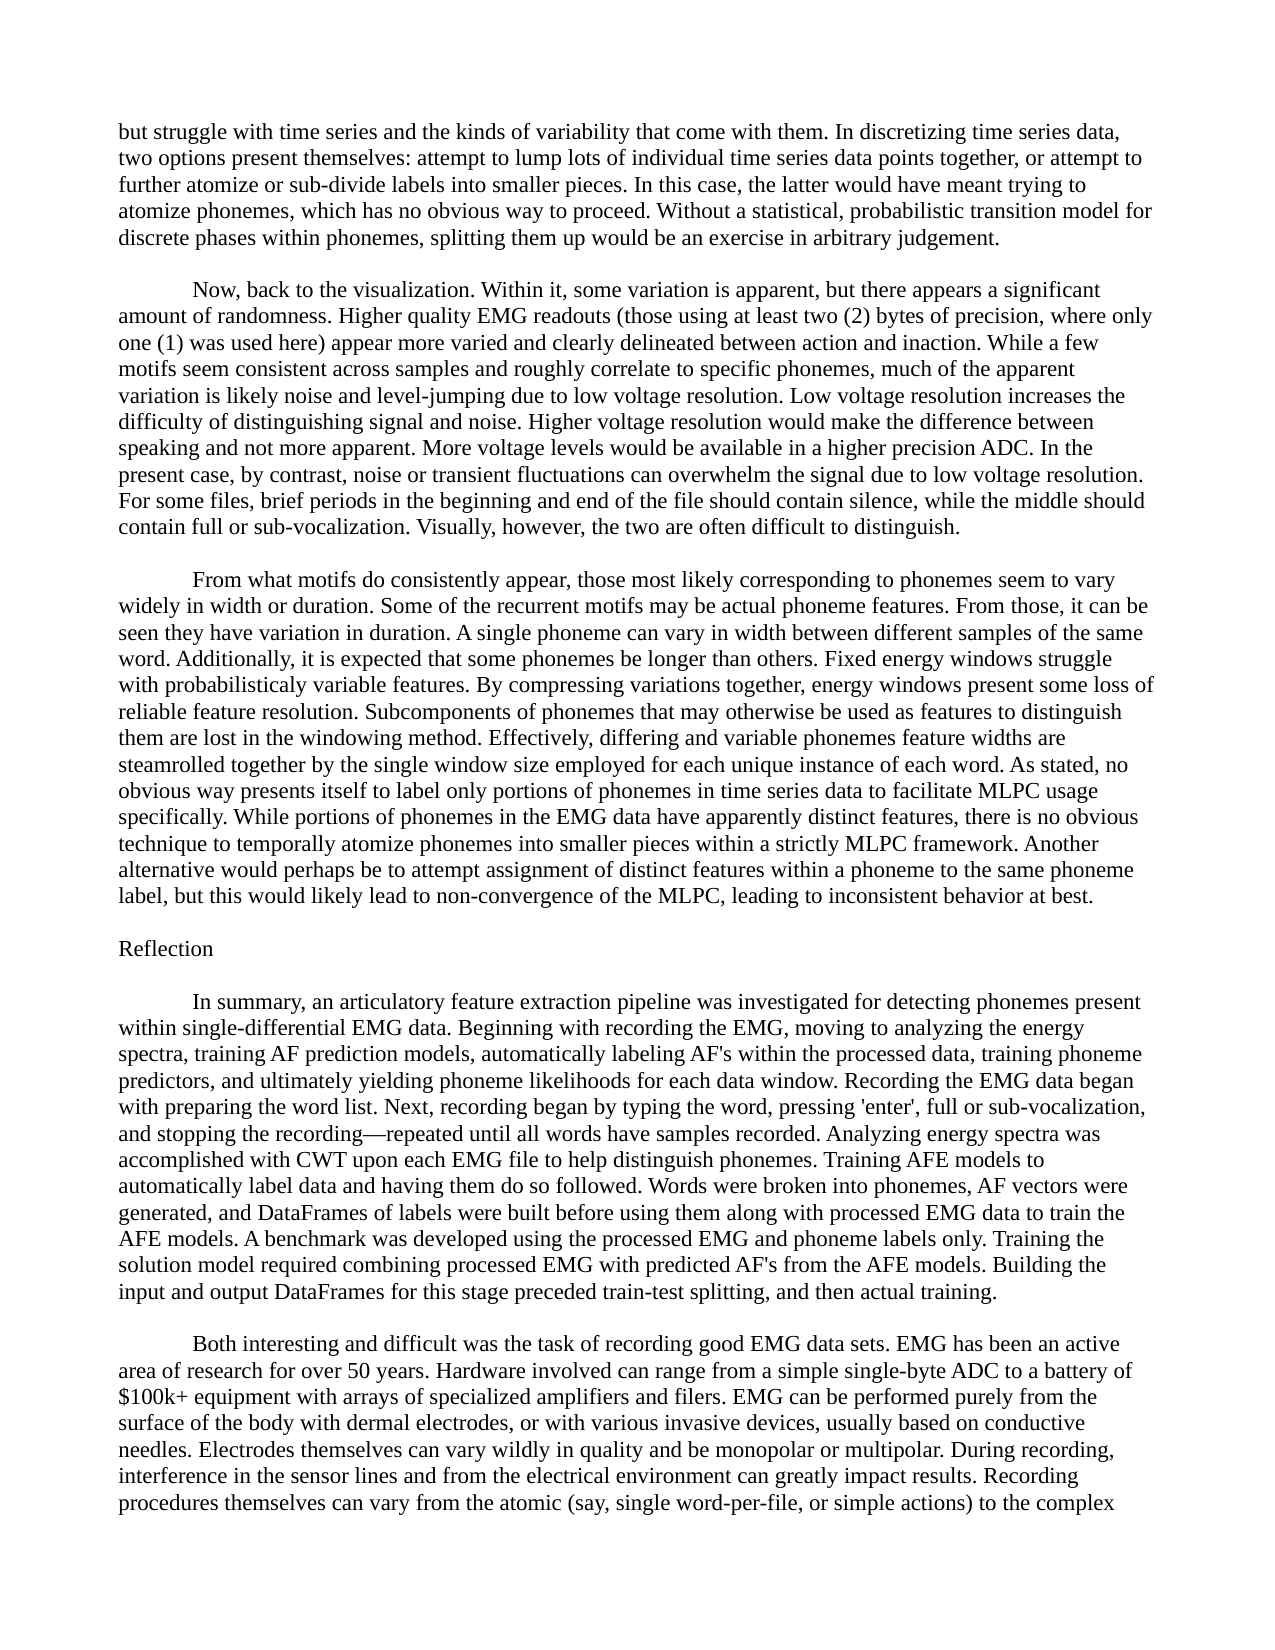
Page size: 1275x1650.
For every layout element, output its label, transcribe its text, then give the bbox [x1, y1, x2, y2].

text Both interesting and difficult was the task of recording good EMG data sets. EMG has been an active area of research for over 50 years. Hardware involved can range from a simple single-byte ADC to a battery of $100k+ equipment with arrays of specialized amplifiers and filers. EMG can be performed purely from the surface of the body with dermal electrodes, or with various invasive devices, usually based on conductive needles. Electrodes themselves can vary wildly in quality and be monopolar or multipolar. During recording, interference in the sensor lines and from the electrical environment can greatly impact results. Recording procedures themselves can vary from the atomic (say, single word-per-file, or simple actions) to the complex [118, 1330, 1157, 1515]
text Now, back to the visualization. Within it, some variation is apparent, but there appears a significant amount of randomness. Higher quality EMG readouts (those using at least two (2) bytes of precision, where only one (1) was used here) appear more varied and clearly delineated between action and inaction. While a few motifs seem consistent across samples and roughly correlate to specific phonemes, much of the apparent variation is likely noise and level-jumping due to low voltage resolution. Low voltage resolution increases the difficulty of distinguishing signal and noise. Higher voltage resolution would make the difference between speaking and not more apparent. More voltage levels would be available in a higher precision ADC. In the present case, by contrast, noise or transient fluctuations can overwhelm the signal due to low voltage resolution. For some files, brief periods in the beginning and end of the file should contain silence, while the middle should contain full or sub-vocalization. Visually, however, the two are often difficult to distinguish. [118, 276, 1157, 540]
text From what motifs do consistently appear, those most likely corresponding to phonemes seem to vary widely in width or duration. Some of the recurrent motifs may be actual phoneme features. From those, it can be seen they have variation in duration. A single phoneme can vary in width between different samples of the same word. Additionally, it is expected that some phonemes be longer than others. Fixed energy windows struggle with probabilisticaly variable features. By compressing variations together, energy windows present some loss of reliable feature resolution. Subcomponents of phonemes that may otherwise be used as features to distinguish them are lost in the windowing method. Effectively, differing and variable phonemes feature widths are steamrolled together by the single window size employed for each unique instance of each word. As stated, no obvious way presents itself to label only portions of phonemes in time series data to facilitate MLPC usage specifically. While portions of phonemes in the EMG data have apparently distinct features, there is no obvious technique to temporally atomize phonemes into smaller pieces within a strictly MLPC framework. Another alternative would perhaps be to attempt assignment of distinct features within a phoneme to the same phoneme label, but this would likely lead to non-convergence of the MLPC, leading to inconsistent behavior at best. [118, 566, 1157, 909]
text In summary, an articulatory feature extraction pipeline was investigated for detecting phonemes present within single-differential EMG data. Beginning with recording the EMG, moving to analyzing the energy spectra, training AF prediction models, automatically labeling AF's within the processed data, training phoneme predictors, and ultimately yielding phoneme likelihoods for each data window. Recording the EMG data began with preparing the word list. Next, recording began by typing the word, pressing 'enter', full or sub-vocalization, and stopping the recording—repeated until all words have samples recorded. Analyzing energy spectra was accomplished with CWT upon each EMG file to help distinguish phonemes. Training AFE models to automatically label data and having them do so followed. Words were broken into phonemes, AF vectors were generated, and DataFrames of labels were built before using them along with processed EMG data to train the AFE models. A benchmark was developed using the processed EMG and phoneme labels only. Training the solution model required combining processed EMG with predicted AF's from the AFE models. Building the input and output DataFrames for this stage preceded train-test splitting, and then actual training. [118, 988, 1157, 1304]
text but struggle with time series and the kinds of variability that come with them. In discretizing time series data, two options present themselves: attempt to lump lots of individual time series data points together, or attempt to further atomize or sub-divide labels into smaller pieces. In this case, the latter would have meant trying to atomize phonemes, which has no obvious way to proceed. Without a statistical, probabilistic transition model for discrete phases within phonemes, splitting them up would be an exercise in arbitrary judgement. [118, 118, 1157, 250]
text Reflection [118, 935, 1157, 961]
